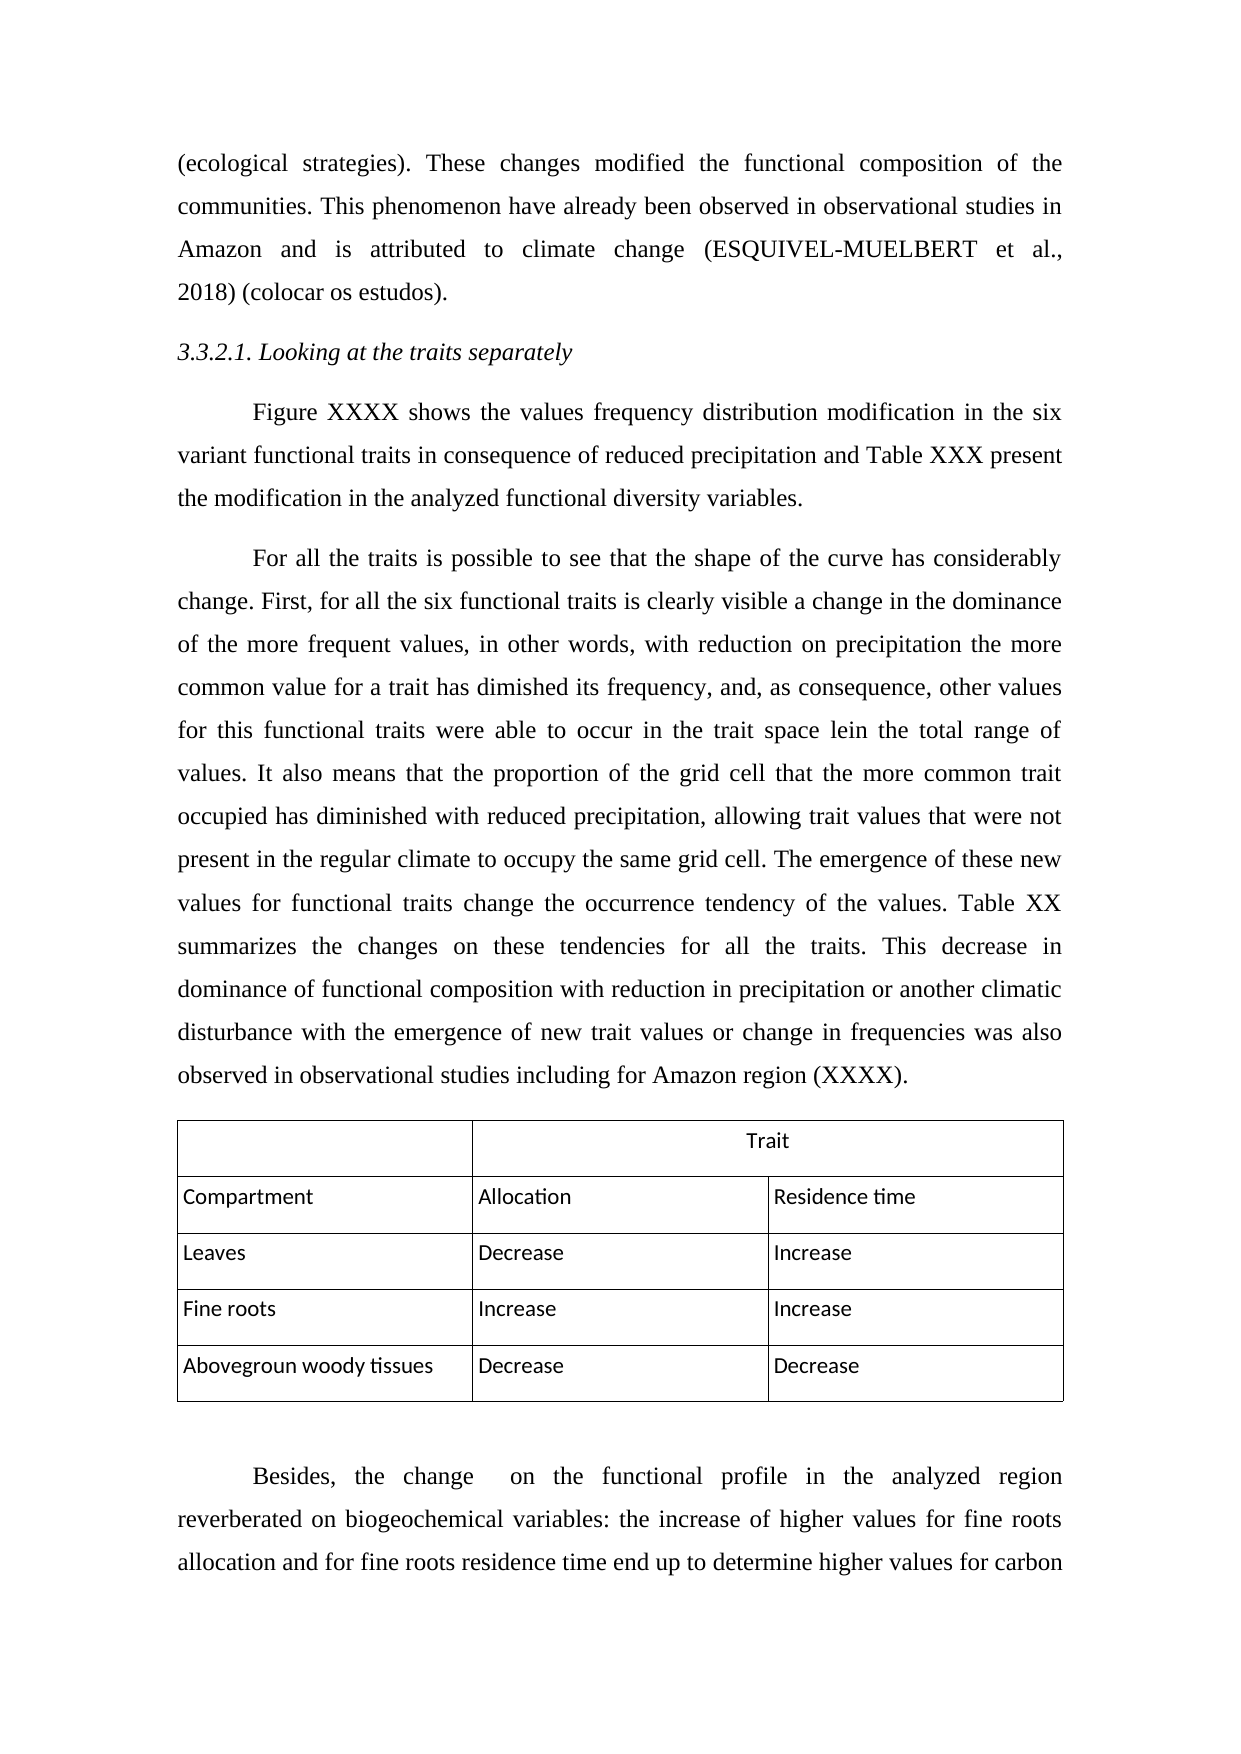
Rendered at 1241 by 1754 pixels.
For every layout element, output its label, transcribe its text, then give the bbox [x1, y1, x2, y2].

table_cell Decrease [473, 1346, 768, 1401]
table_cell Residence time [769, 1177, 1063, 1232]
text Besides, the change on the functional profile in the analyzed region reverberated on biogeochemical variables: the increase of higher values for fine roots allocation and for fine roots residence time end up to determine higher values for carbon [177, 1461, 1063, 1576]
text Figure XXXX shows the values frequency distribution modification in the six variant functional traits in consequence of reduced precipitation and Table XXX present the modification in the analyzed functional diversity variables. [177, 397, 1063, 512]
table_cell Decrease [473, 1234, 768, 1289]
table_cell Allocation [473, 1177, 768, 1232]
table_cell Abovegroun woody tissues [178, 1346, 472, 1401]
table_cell Compartment [178, 1177, 472, 1232]
table_cell Decrease [769, 1346, 1063, 1401]
table_cell Increase [473, 1290, 768, 1345]
table_header [178, 1121, 472, 1176]
table_cell Leaves [178, 1234, 472, 1289]
text For all the traits is possible to see that the shape of the curve has considerably change. First, for all the six functional traits is clearly visible a change in the dominance of the more frequent values, in other words, with reduction on precipitation the more common value for a trait has dimished its frequency, and, as consequence, other values for this functional traits were able to occur in the trait space lein the total range of values. It also means that the proportion of the grid cell that the more common trait occupied has diminished with reduced precipitation, allowing trait values that were not present in the regular climate to occupy the same grid cell. The emergence of these new values for functional traits change the occurrence tendency of the values. Table XX summarizes the changes on these tendencies for all the traits. This decrease in dominance of functional composition with reduction in precipitation or another climatic disturbance with the emergence of new trait values or change in frequencies was also observed in observational studies including for Amazon region (XXXX). [177, 543, 1063, 1089]
table_cell Fine roots [178, 1290, 472, 1345]
table_header Trait [473, 1121, 1063, 1176]
table_cell Increase [769, 1234, 1063, 1289]
text 3.3.2.1. Looking at the traits separately [177, 337, 1063, 366]
text (ecological strategies). These changes modified the functional composition of the communities. This phenomenon have already been observed in observational studies in Amazon and is attributed to climate change (ESQUIVEL-MUELBERT et al., 2018)⁠ (colocar os estudos). [177, 148, 1063, 306]
table_cell Increase [769, 1290, 1063, 1345]
